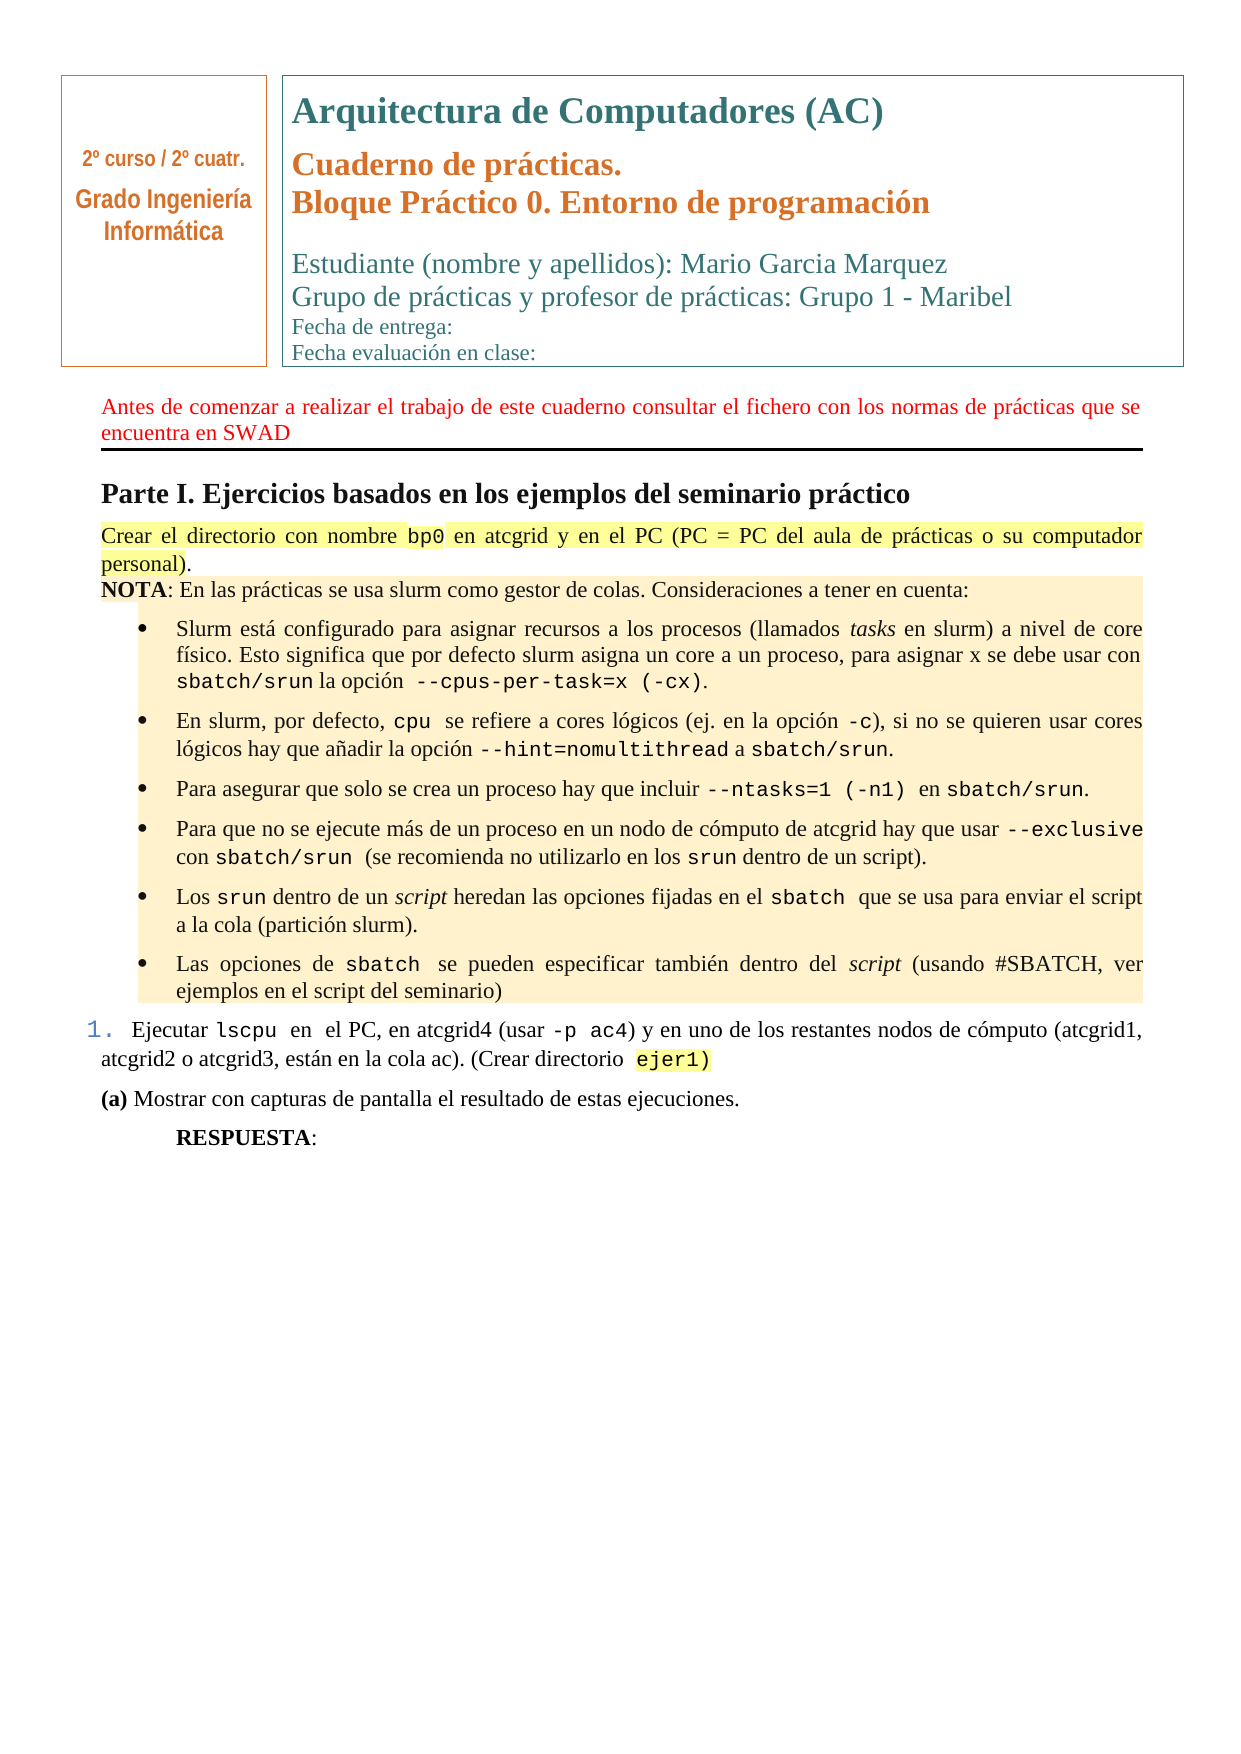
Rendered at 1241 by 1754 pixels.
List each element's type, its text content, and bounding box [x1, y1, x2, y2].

list RESPUESTA: [176, 1124, 1143, 1150]
table_header Arquitectura de Computadores (AC) Cuaderno de prácticas. Bloque Práctico 0. Entorno de programación Estudiante (nombre y apellidos): Mario Garcia Marquez Grupo de prácticas y profesor de prácticas: Grupo 1 - Maribel Fecha de entrega: Fecha evaluación en clase: [283, 76, 1183, 366]
text (a) Mostrar con capturas de pantalla el resultado de estas ejecuciones. [101, 1085, 1143, 1111]
text Antes de comenzar a realizar el trabajo de este cuaderno consultar el fichero con los normas de prácticas que se encuentra en SWAD [101, 393, 1143, 448]
list Los srun dentro de un script heredan las opciones fijadas en el sbatch que se usa para enviar el script a la cola (partición slurm). [138, 883, 1143, 937]
list En slurm, por defecto, cpu se refiere a cores lógicos (ej. en la opción -c), si no se quieren usar cores lógicos hay que añadir la opción --hint=nomultithread a sbatch/srun. [138, 708, 1143, 763]
table_header [267, 75, 282, 366]
table_header 2º curso / 2º cuatr. Grado Ingeniería Informática [62, 76, 266, 366]
list Para que no se ejecute más de un proceso en un nodo de cómputo de atcgrid hay que usar --exclusive con sbatch/srun (se recomienda no utilizarlo en los srun dentro de un script). [138, 815, 1143, 871]
text Crear el directorio con nombre bp0 en atcgrid y en el PC (PC = PC del aula de prácticas o su computador personal). [101, 522, 1143, 576]
list Las opciones de sbatch se pueden especificar también dentro del script (usando #SBATCH, ver ejemplos en el script del seminario) [138, 949, 1143, 1003]
list Ejecutar lscpu en el PC, en atcgrid4 (usar -p ac4) y en uno de los restantes nodos de cómputo (atcgrid1, atcgrid2 o atcgrid3, están en la cola ac). (Crear directorio ejer1) [71, 1016, 1143, 1072]
text NOTA: En las prácticas se usa slurm como gestor de colas. Consideraciones a tener en cuenta: [101, 576, 1143, 602]
list Slurm está configurado para asignar recursos a los procesos (llamados tasks en slurm) a nivel de core físico. Esto significa que por defecto slurm asigna un core a un proceso, para asignar x se debe usar con sbatch/srun la opción --cpus-per-task=x (-cx). [138, 615, 1143, 695]
subtitle Parte I. Ejercicios basados en los ejemplos del seminario práctico [101, 476, 1143, 509]
list Para asegurar que solo se crea un proceso hay que incluir --ntasks=1 (-n1) en sbatch/srun. [138, 775, 1143, 803]
